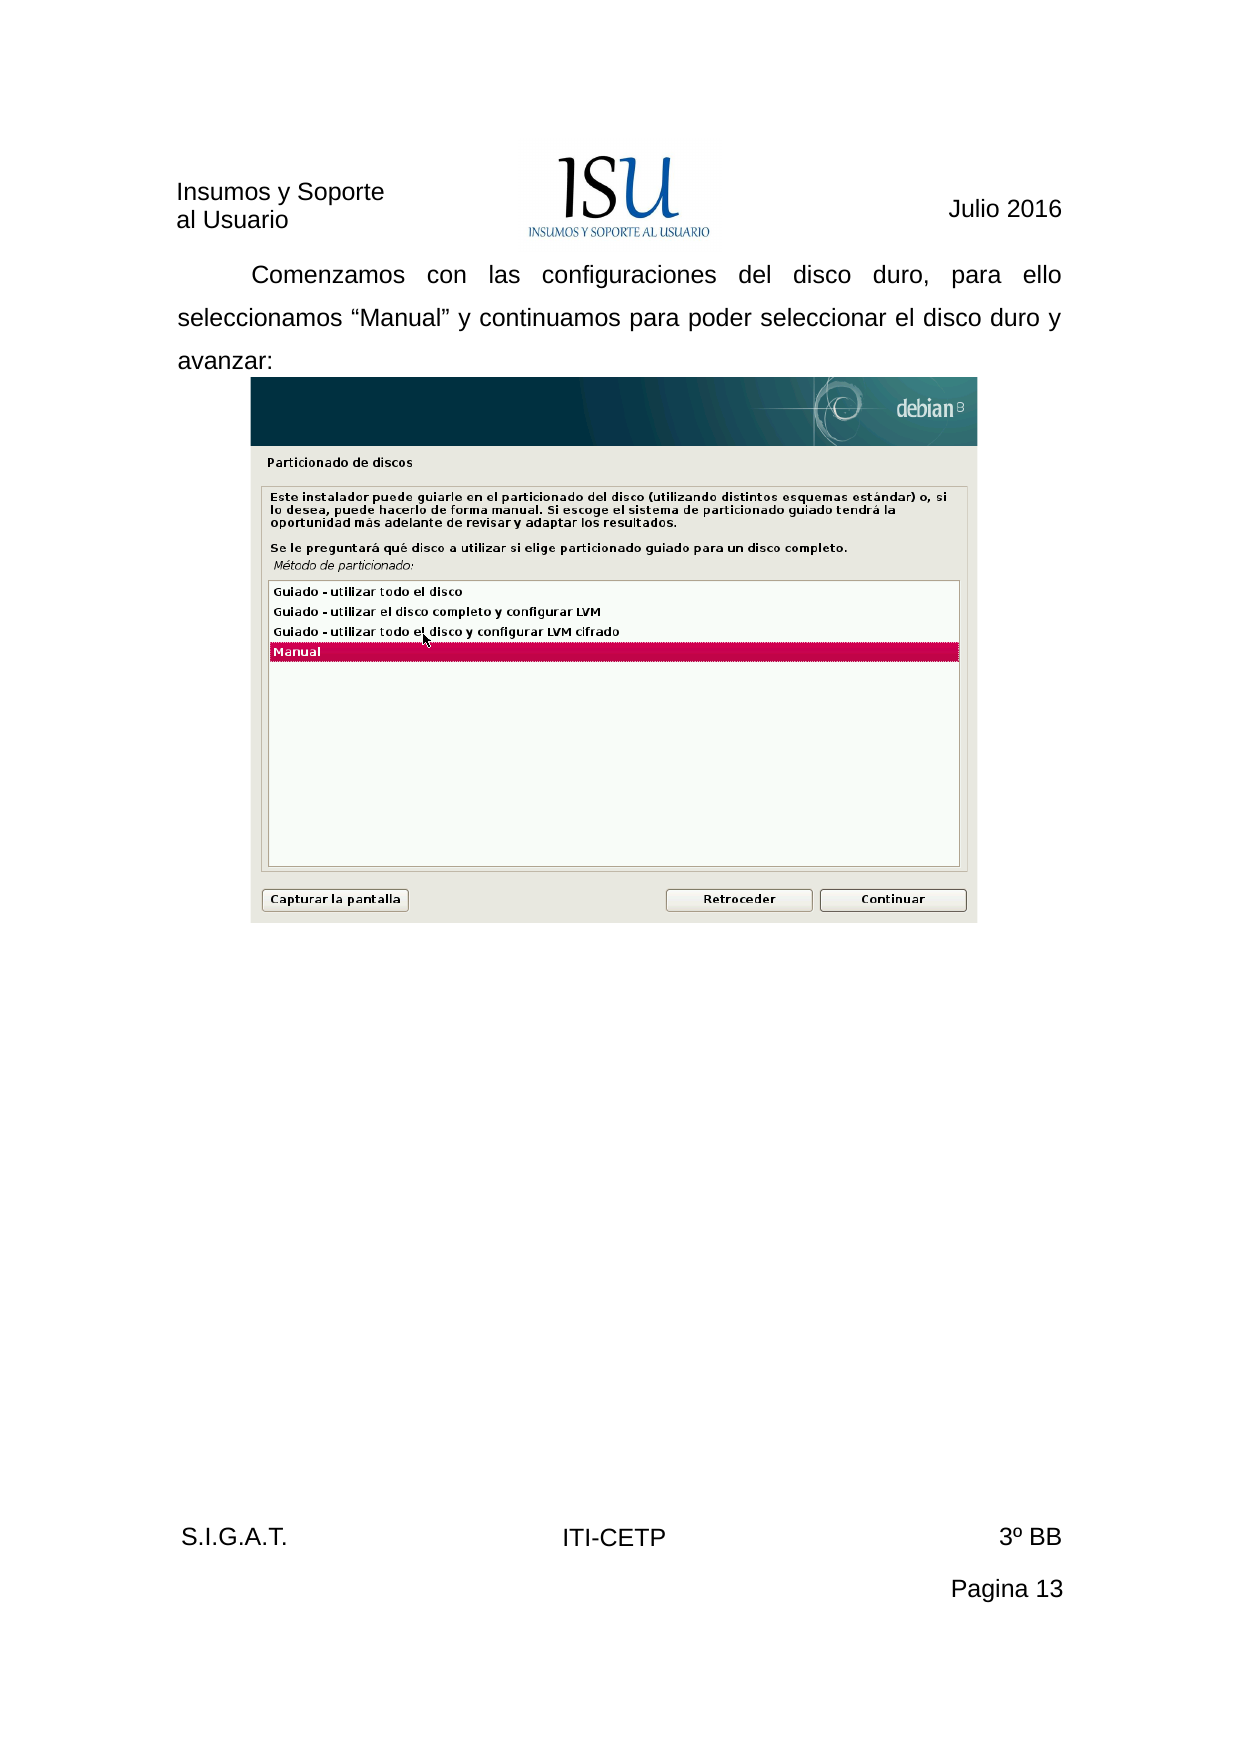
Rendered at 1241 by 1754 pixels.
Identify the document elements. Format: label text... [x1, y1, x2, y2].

picture [250, 377, 978, 923]
text Comenzamos con las configuraciones del disco duro, para ello seleccionamos “Manual” y continuamos para poder seleccionar el disco duro y avanzar: [177, 260, 1063, 375]
picture [517, 138, 723, 252]
